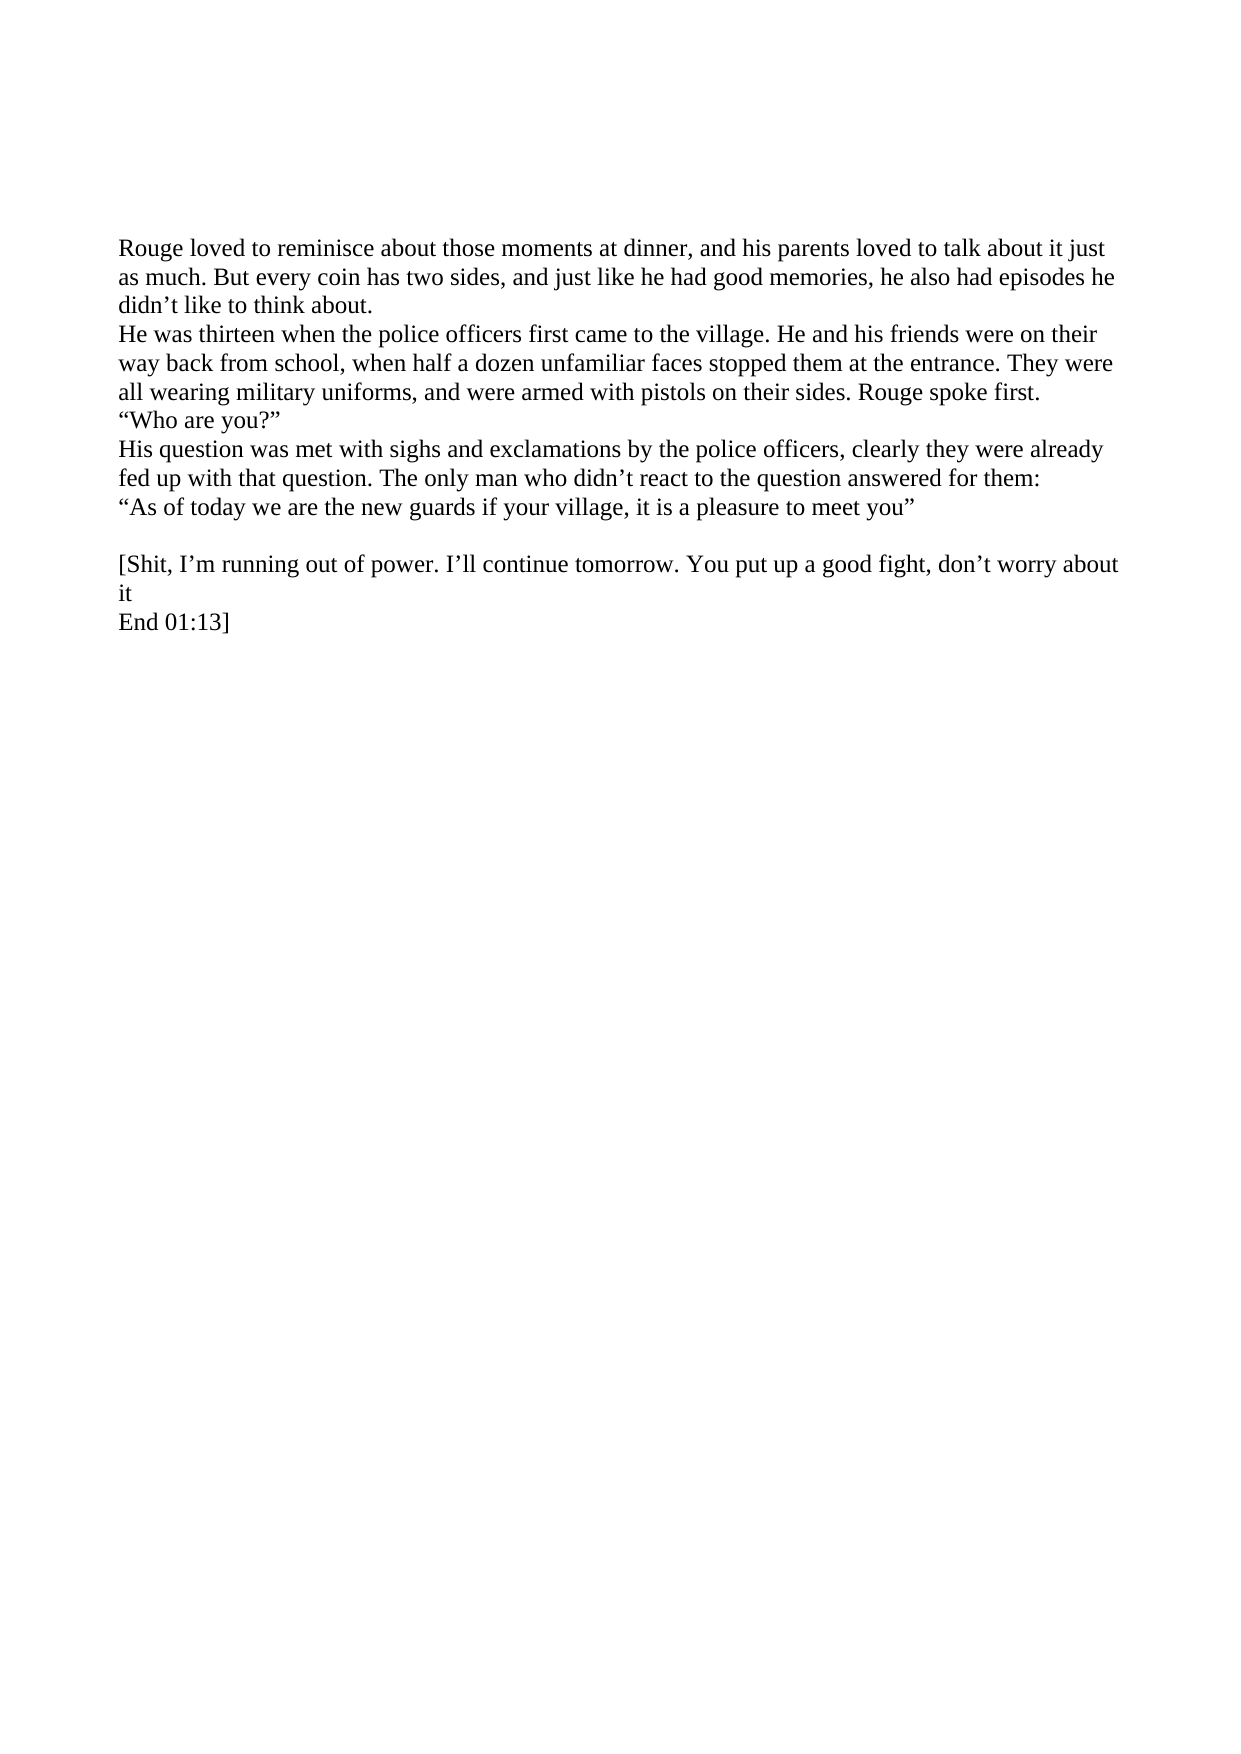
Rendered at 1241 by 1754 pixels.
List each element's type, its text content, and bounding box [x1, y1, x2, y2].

text “Who are you?” [118, 406, 1122, 434]
text Rouge loved to reminisce about those moments at dinner, and his parents loved to talk about it just as much. But every coin has two sides, and just like he had good memories, he also had episodes he didn’t like to think about. [118, 233, 1122, 319]
text End 01:13] [118, 607, 1122, 636]
text “As of today we are the new guards if your village, it is a pleasure to meet you” [118, 492, 1122, 521]
text [Shit, I’m running out of power. I’ll continue tomorrow. You put up a good fight, don’t worry about it [118, 549, 1122, 607]
text His question was met with sighs and exclamations by the police officers, clearly they were already fed up with that question. The only man who didn’t react to the question answered for them: [118, 434, 1122, 492]
text He was thirteen when the police officers first came to the village. He and his friends were on their way back from school, when half a dozen unfamiliar faces stopped them at the entrance. They were all wearing military uniforms, and were armed with pistols on their sides. Rouge spoke first. [118, 319, 1122, 406]
